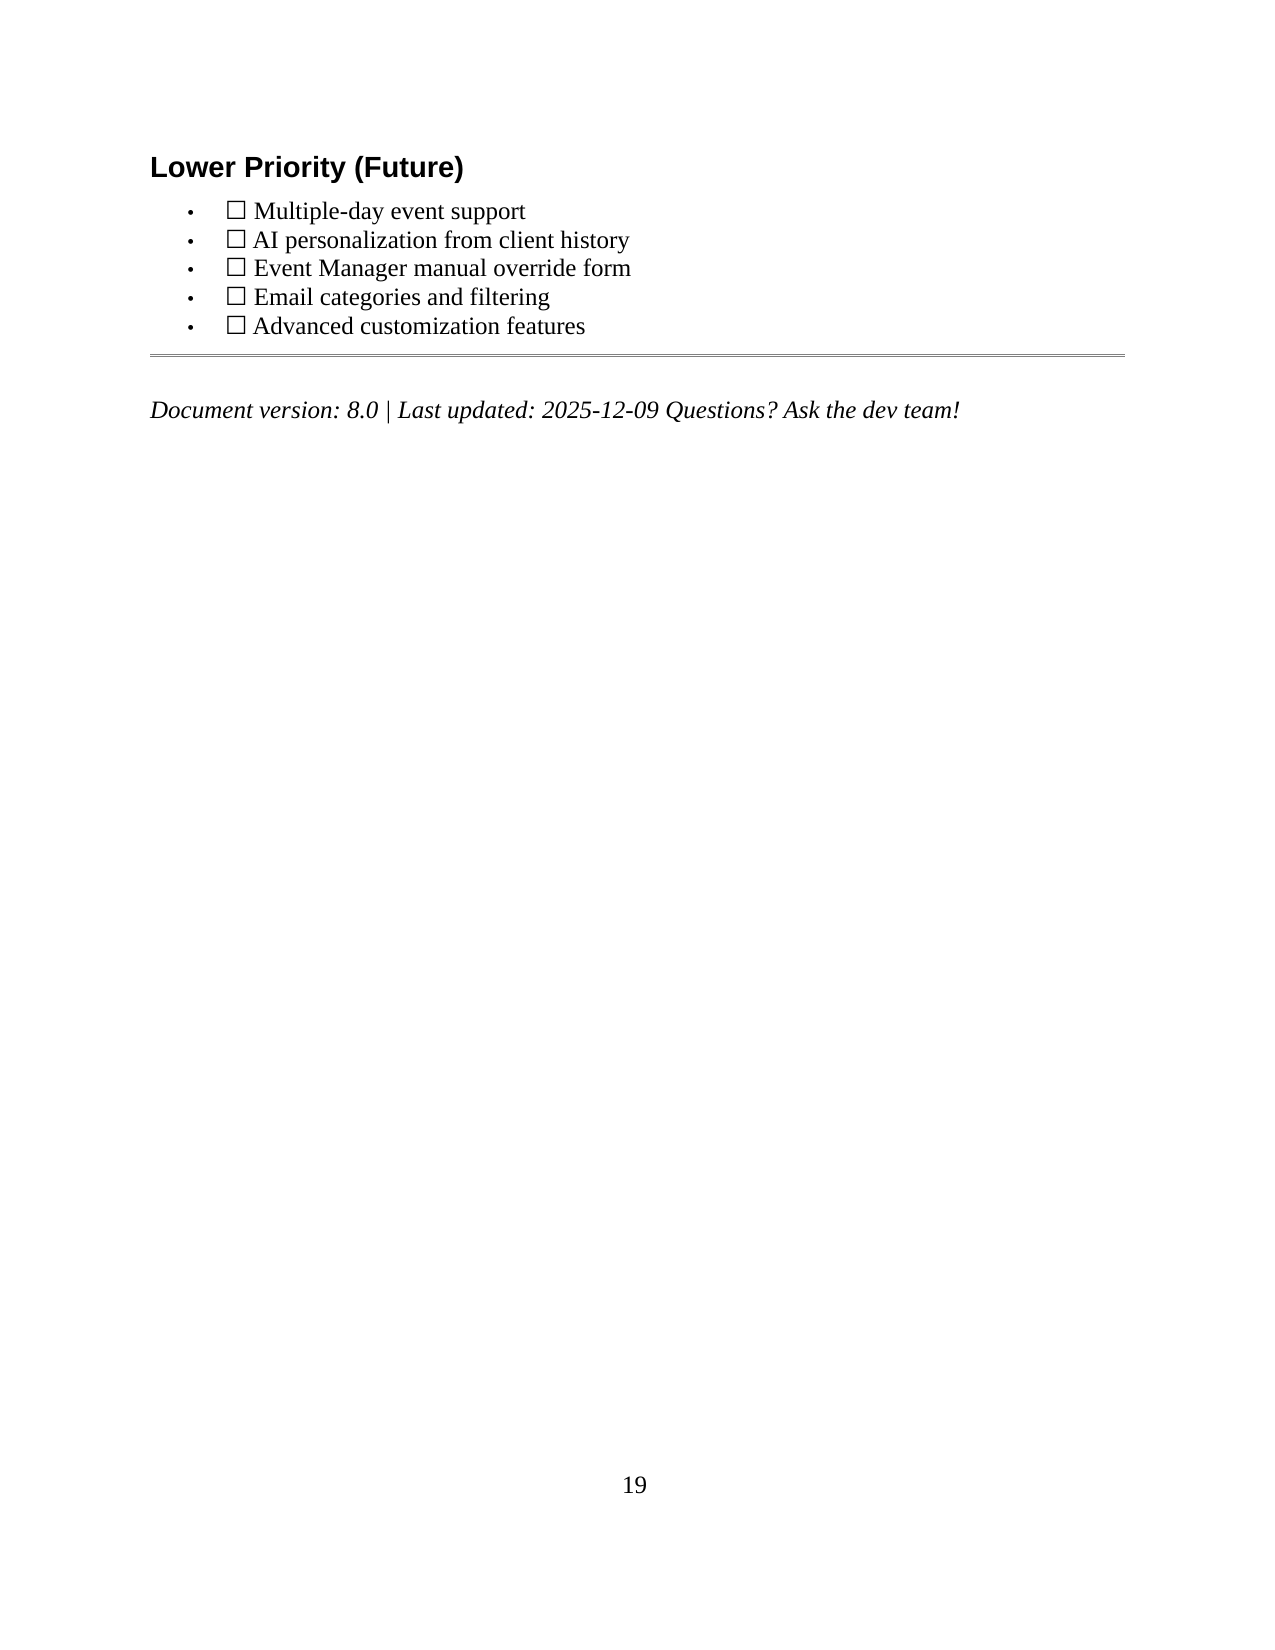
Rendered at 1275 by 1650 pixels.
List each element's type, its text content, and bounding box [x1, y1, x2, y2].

list ☐ Email categories and filtering [187, 282, 1125, 311]
list ☐ AI personalization from client history [187, 225, 1125, 253]
subtitle Lower Priority (Future) [150, 150, 1125, 183]
list ☐ Advanced customization features [187, 311, 1125, 340]
list ☐ Event Manager manual override form [187, 253, 1125, 282]
list ☐ Multiple-day event support [187, 196, 1125, 225]
text Document version: 8.0 | Last updated: 2025-12-09 Questions? Ask the dev team! [150, 395, 1125, 424]
